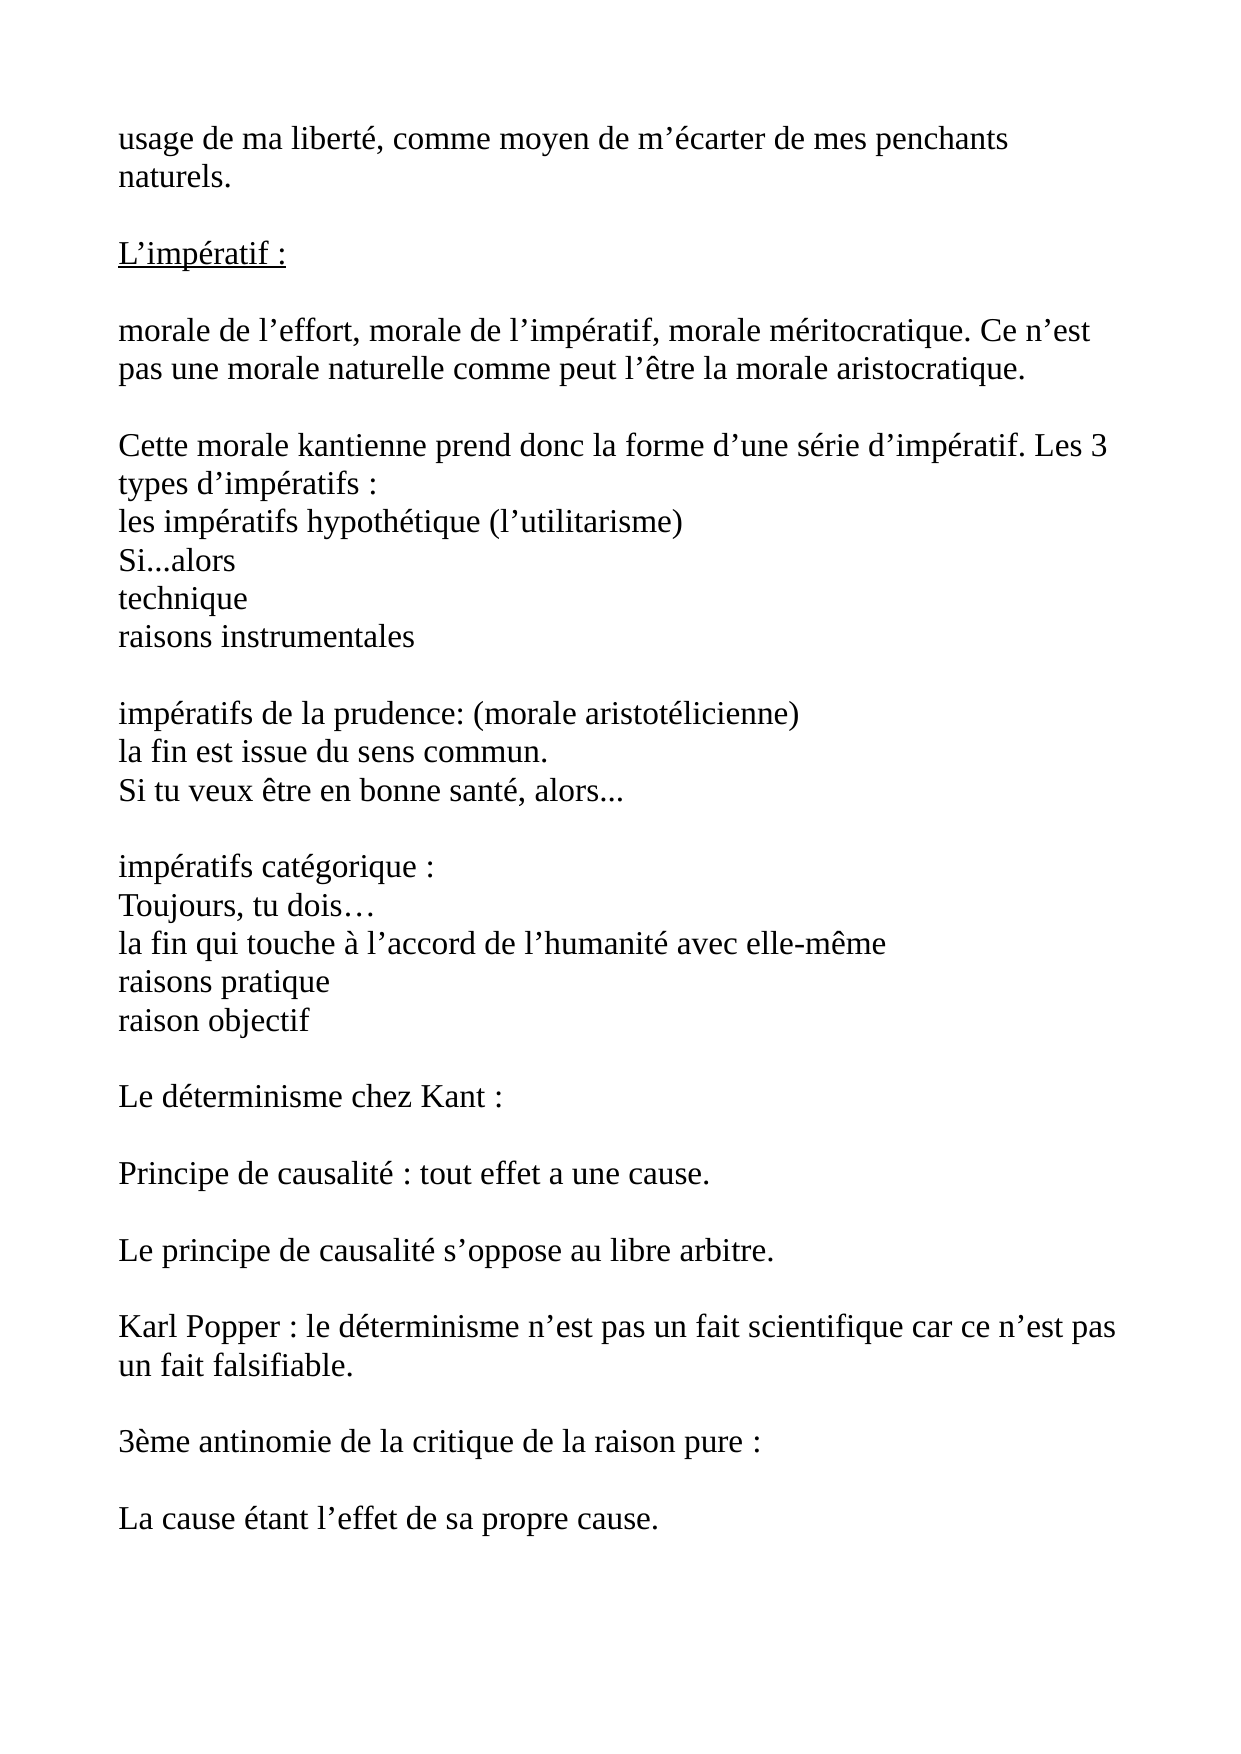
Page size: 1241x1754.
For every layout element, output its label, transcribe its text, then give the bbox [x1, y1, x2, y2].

text Si...alors [118, 540, 1122, 578]
text morale de l’effort, morale de l’impératif, morale méritocratique. Ce n’est pas une morale naturelle comme peut l’être la morale aristocratique. [118, 310, 1122, 386]
text Karl Popper : le déterminisme n’est pas un fait scientifique car ce n’est pas un fait falsifiable. [118, 1306, 1122, 1383]
text La cause étant l’effet de sa propre cause. [118, 1498, 1122, 1536]
text Le déterminisme chez Kant : [118, 1076, 1122, 1115]
text la fin qui touche à l’accord de l’humanité avec elle-même [118, 923, 1122, 961]
text impératifs de la prudence: (morale aristotélicienne) [118, 693, 1122, 731]
text les impératifs hypothétique (l’utilitarisme) [118, 501, 1122, 540]
text Principe de causalité : tout effet a une cause. [118, 1153, 1122, 1191]
text Cette morale kantienne prend donc la forme d’une série d’impératif. Les 3 types d’impératifs : [118, 425, 1122, 501]
text raison objectif [118, 1000, 1122, 1038]
text 3ème antinomie de la critique de la raison pure : [118, 1421, 1122, 1460]
text Le principe de causalité s’oppose au libre arbitre. [118, 1230, 1122, 1268]
text Si tu veux être en bonne santé, alors... [118, 770, 1122, 808]
text Toujours, tu dois… [118, 885, 1122, 923]
text L’impératif : [118, 233, 1122, 271]
text la fin est issue du sens commun. [118, 731, 1122, 770]
text technique [118, 578, 1122, 616]
text impératifs catégorique : [118, 846, 1122, 885]
text raisons instrumentales [118, 616, 1122, 655]
text raisons pratique [118, 961, 1122, 1000]
text usage de ma liberté, comme moyen de m’écarter de mes penchants naturels. [118, 118, 1122, 195]
